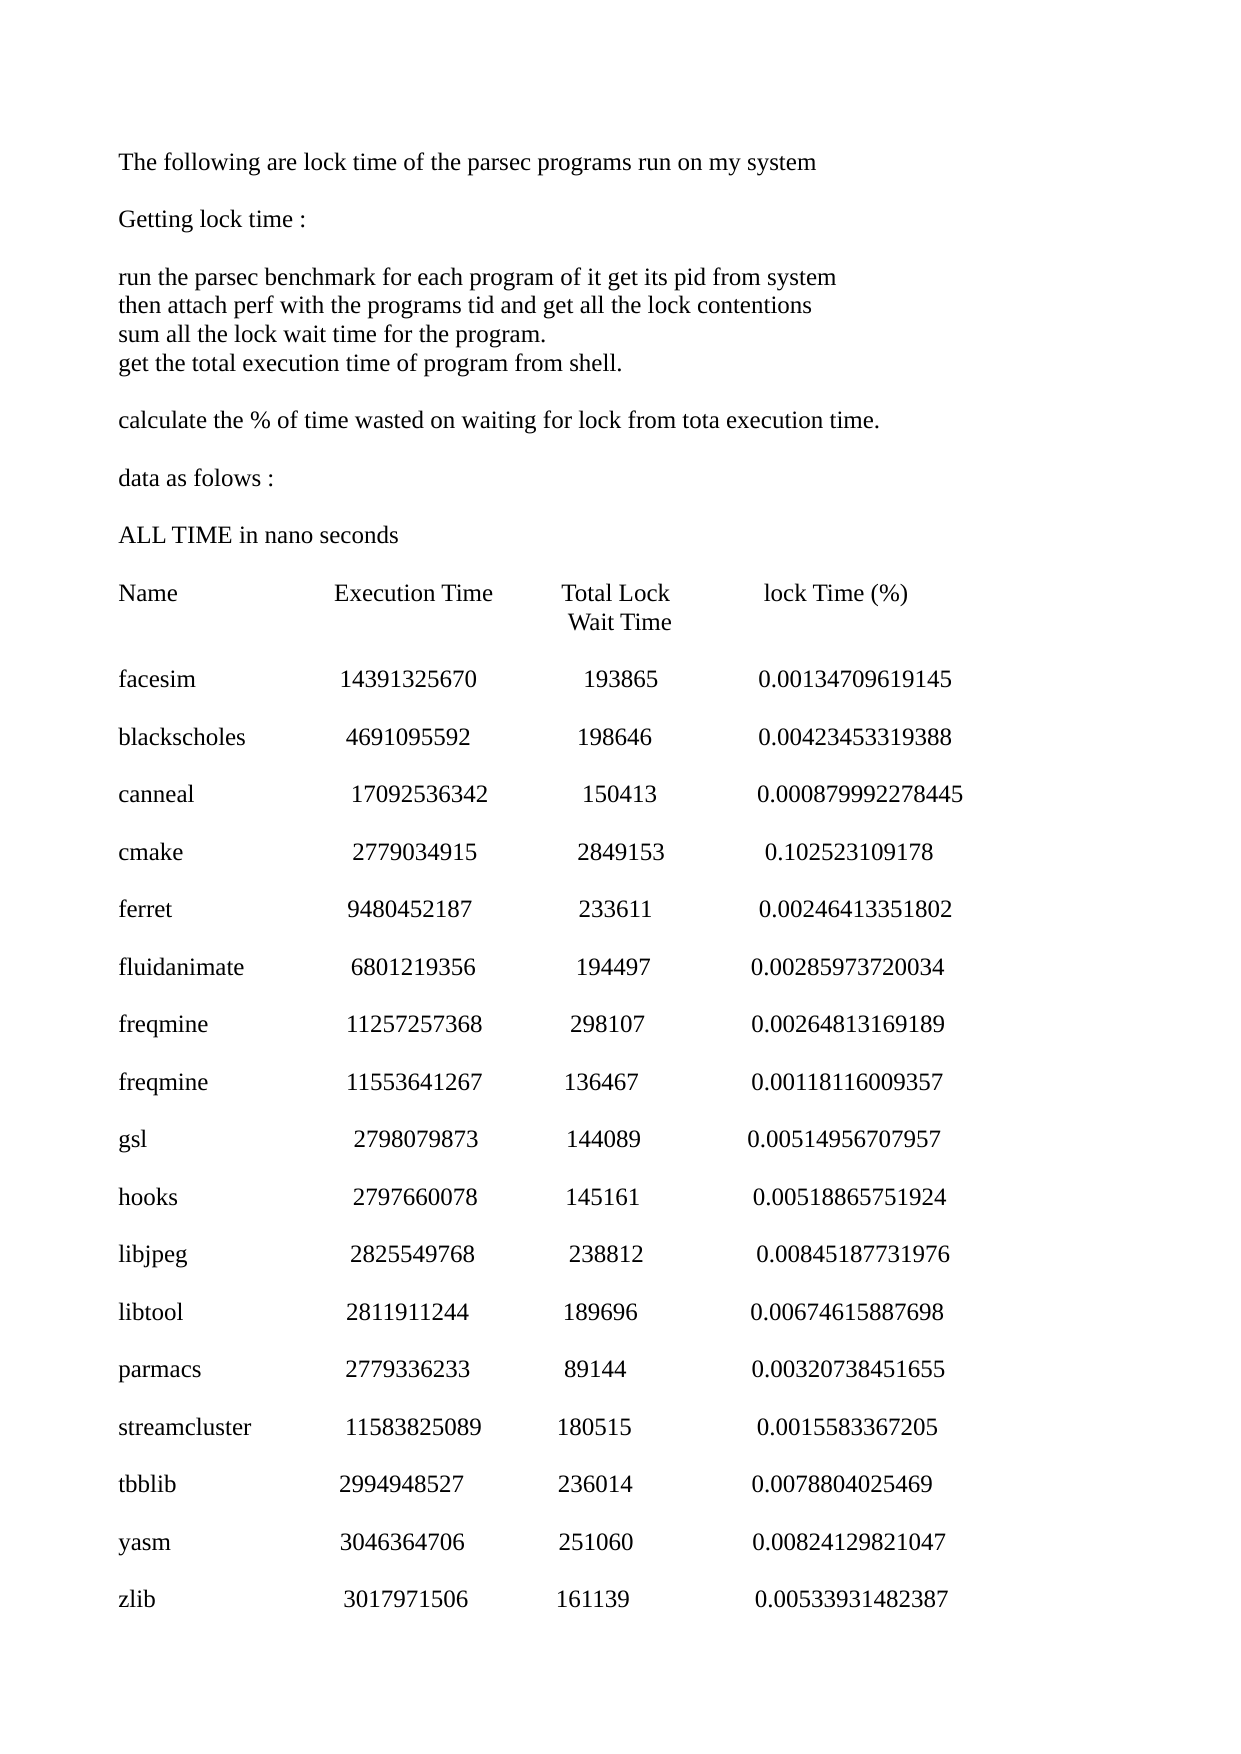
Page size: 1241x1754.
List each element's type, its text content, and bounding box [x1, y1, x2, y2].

text run the parsec benchmark for each program of it get its pid from system [118, 262, 1122, 291]
text zlib 3017971506 161139 0.00533931482387 [118, 1584, 1122, 1613]
text streamcluster 11583825089 180515 0.0015583367205 [118, 1412, 1122, 1441]
text gsl 2798079873 144089 0.00514956707957 [118, 1124, 1122, 1153]
text blackscholes 4691095592 198646 0.00423453319388 [118, 722, 1122, 751]
text sum all the lock wait time for the program. [118, 319, 1122, 348]
text then attach perf with the programs tid and get all the lock contentions [118, 291, 1122, 319]
text facesim 14391325670 193865 0.00134709619145 [118, 664, 1122, 693]
text ferret 9480452187 233611 0.00246413351802 [118, 894, 1122, 923]
text canneal 17092536342 150413 0.000879992278445 [118, 779, 1122, 808]
text freqmine 11553641267 136467 0.00118116009357 [118, 1067, 1122, 1096]
text yasm 3046364706 251060 0.00824129821047 [118, 1527, 1122, 1556]
text cmake 2779034915 2849153 0.102523109178 [118, 837, 1122, 866]
text Wait Time [118, 607, 1122, 636]
text The following are lock time of the parsec programs run on my system [118, 147, 1122, 176]
text Name Execution Time Total Lock lock Time (%) [118, 578, 1122, 607]
text tbblib 2994948527 236014 0.0078804025469 [118, 1469, 1122, 1498]
text libjpeg 2825549768 238812 0.00845187731976 [118, 1239, 1122, 1268]
text hooks 2797660078 145161 0.00518865751924 [118, 1182, 1122, 1211]
text data as folows : [118, 463, 1122, 492]
text get the total execution time of program from shell. [118, 348, 1122, 377]
text Getting lock time : [118, 204, 1122, 233]
text freqmine 11257257368 298107 0.00264813169189 [118, 1009, 1122, 1038]
text libtool 2811911244 189696 0.00674615887698 [118, 1297, 1122, 1326]
text parmacs 2779336233 89144 0.00320738451655 [118, 1354, 1122, 1383]
text ALL TIME in nano seconds [118, 521, 1122, 549]
text calculate the % of time wasted on waiting for lock from tota execution time. [118, 406, 1122, 434]
text fluidanimate 6801219356 194497 0.00285973720034 [118, 952, 1122, 981]
